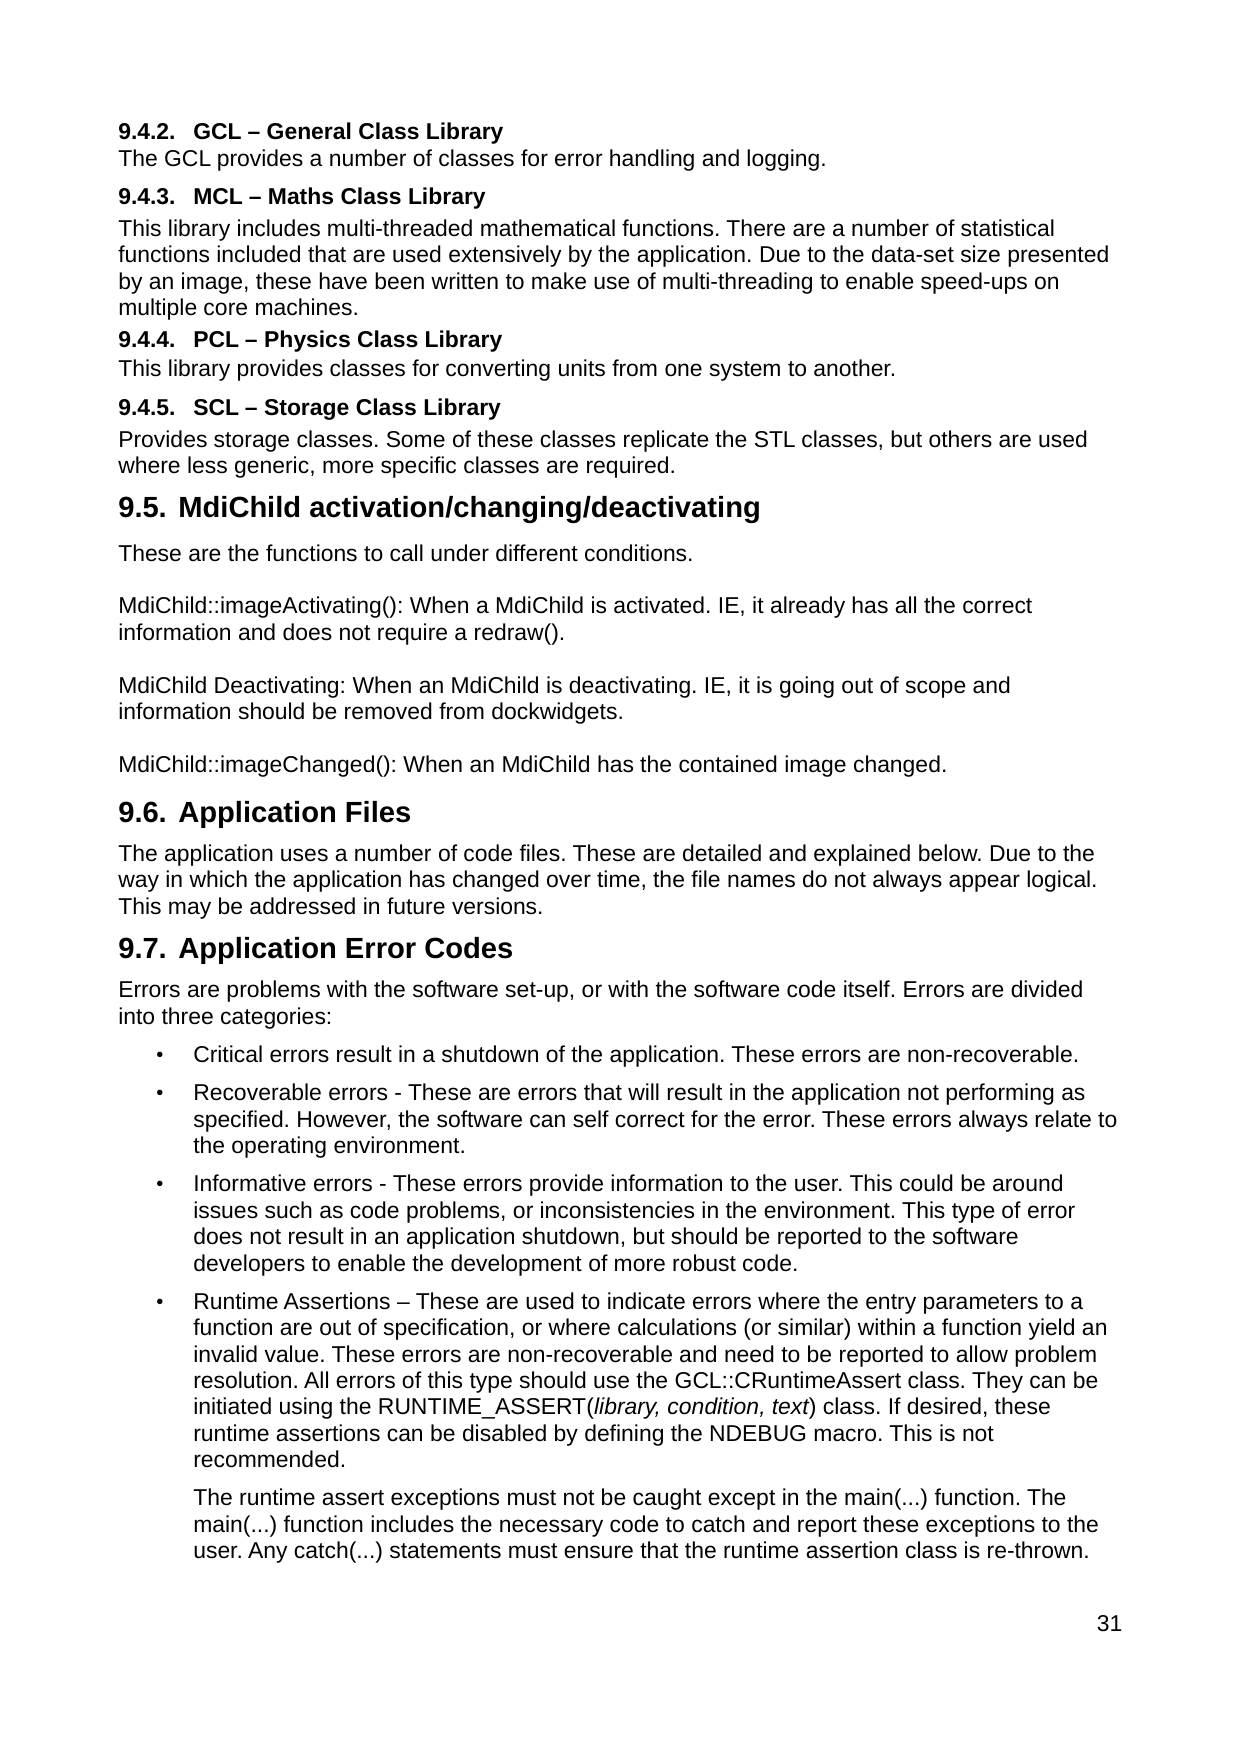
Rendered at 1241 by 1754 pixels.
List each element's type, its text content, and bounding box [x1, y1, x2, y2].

text These are the functions to call under different conditions. [118, 530, 1122, 566]
text MdiChild Deactivating: When an MdiChild is deactivating. IE, it is going out of scope and information should be removed from dockwidgets. [118, 657, 1122, 724]
text This library includes multi-threaded mathematical functions. There are a number of statistical functions included that are used extensively by the application. Due to the data-set size presented by an image, these have been written to make use of multi-threading to enable speed-ups on multiple core machines. [118, 215, 1122, 320]
subtitle GCL – General Class Library [118, 118, 1122, 144]
subtitle Application Error Codes [118, 931, 1122, 964]
subtitle Application Files [118, 795, 1122, 828]
text This library provides classes for converting units from one system to another. [118, 353, 1122, 382]
text The application uses a number of code files. These are detailed and explained below. Due to the way in which the application has changed over time, the file names do not always appear logical. This may be addressed in future versions. [118, 840, 1122, 919]
list Runtime Assertions – These are used to indicate errors where the entry parameters to a function are out of specification, or where calculations (or similar) within a function yield an invalid value. These errors are non-recoverable and need to be reported to allow problem resolution. All errors of this type should use the GCL::CRuntimeAssert class. They can be initiated using the RUNTIME_ASSERT(library, condition, text) class. If desired, these runtime assertions can be disabled by defining the NDEBUG macro. This is not recommended. [156, 1288, 1122, 1472]
text Provides storage classes. Some of these classes replicate the STL classes, but others are used where less generic, more specific classes are required. [118, 426, 1122, 478]
text The GCL provides a number of classes for error handling and logging. [118, 144, 1122, 171]
text Errors are problems with the software set-up, or with the software code itself. Errors are divided into three categories: [118, 976, 1122, 1029]
list Recoverable errors - These are errors that will result in the application not performing as specified. However, the software can self correct for the error. These errors always relate to the operating environment. [156, 1079, 1122, 1158]
list Critical errors result in a shutdown of the application. These errors are non-recoverable. [156, 1041, 1122, 1067]
list The runtime assert exceptions must not be caught except in the main(...) function. The main(...) function includes the necessary code to catch and report these exceptions to the user. Any catch(...) statements must ensure that the runtime assertion class is re-thrown. [156, 1484, 1122, 1563]
subtitle MdiChild activation/changing/deactivating [118, 490, 1122, 524]
subtitle MCL – Maths Class Library [118, 183, 1122, 209]
subtitle SCL – Storage Class Library [118, 393, 1122, 420]
list Informative errors - These errors provide information to the user. This could be around issues such as code problems, or inconsistencies in the environment. This type of error does not result in an application shutdown, but should be reported to the software developers to enable the development of more robust code. [156, 1170, 1122, 1276]
subtitle PCL – Physics Class Library [118, 326, 1122, 353]
text MdiChild::imageChanged(): When an MdiChild has the contained image changed. [118, 736, 1122, 777]
text MdiChild::imageActivating(): When a MdiChild is activated. IE, it already has all the correct information and does not require a redraw(). [118, 578, 1122, 645]
